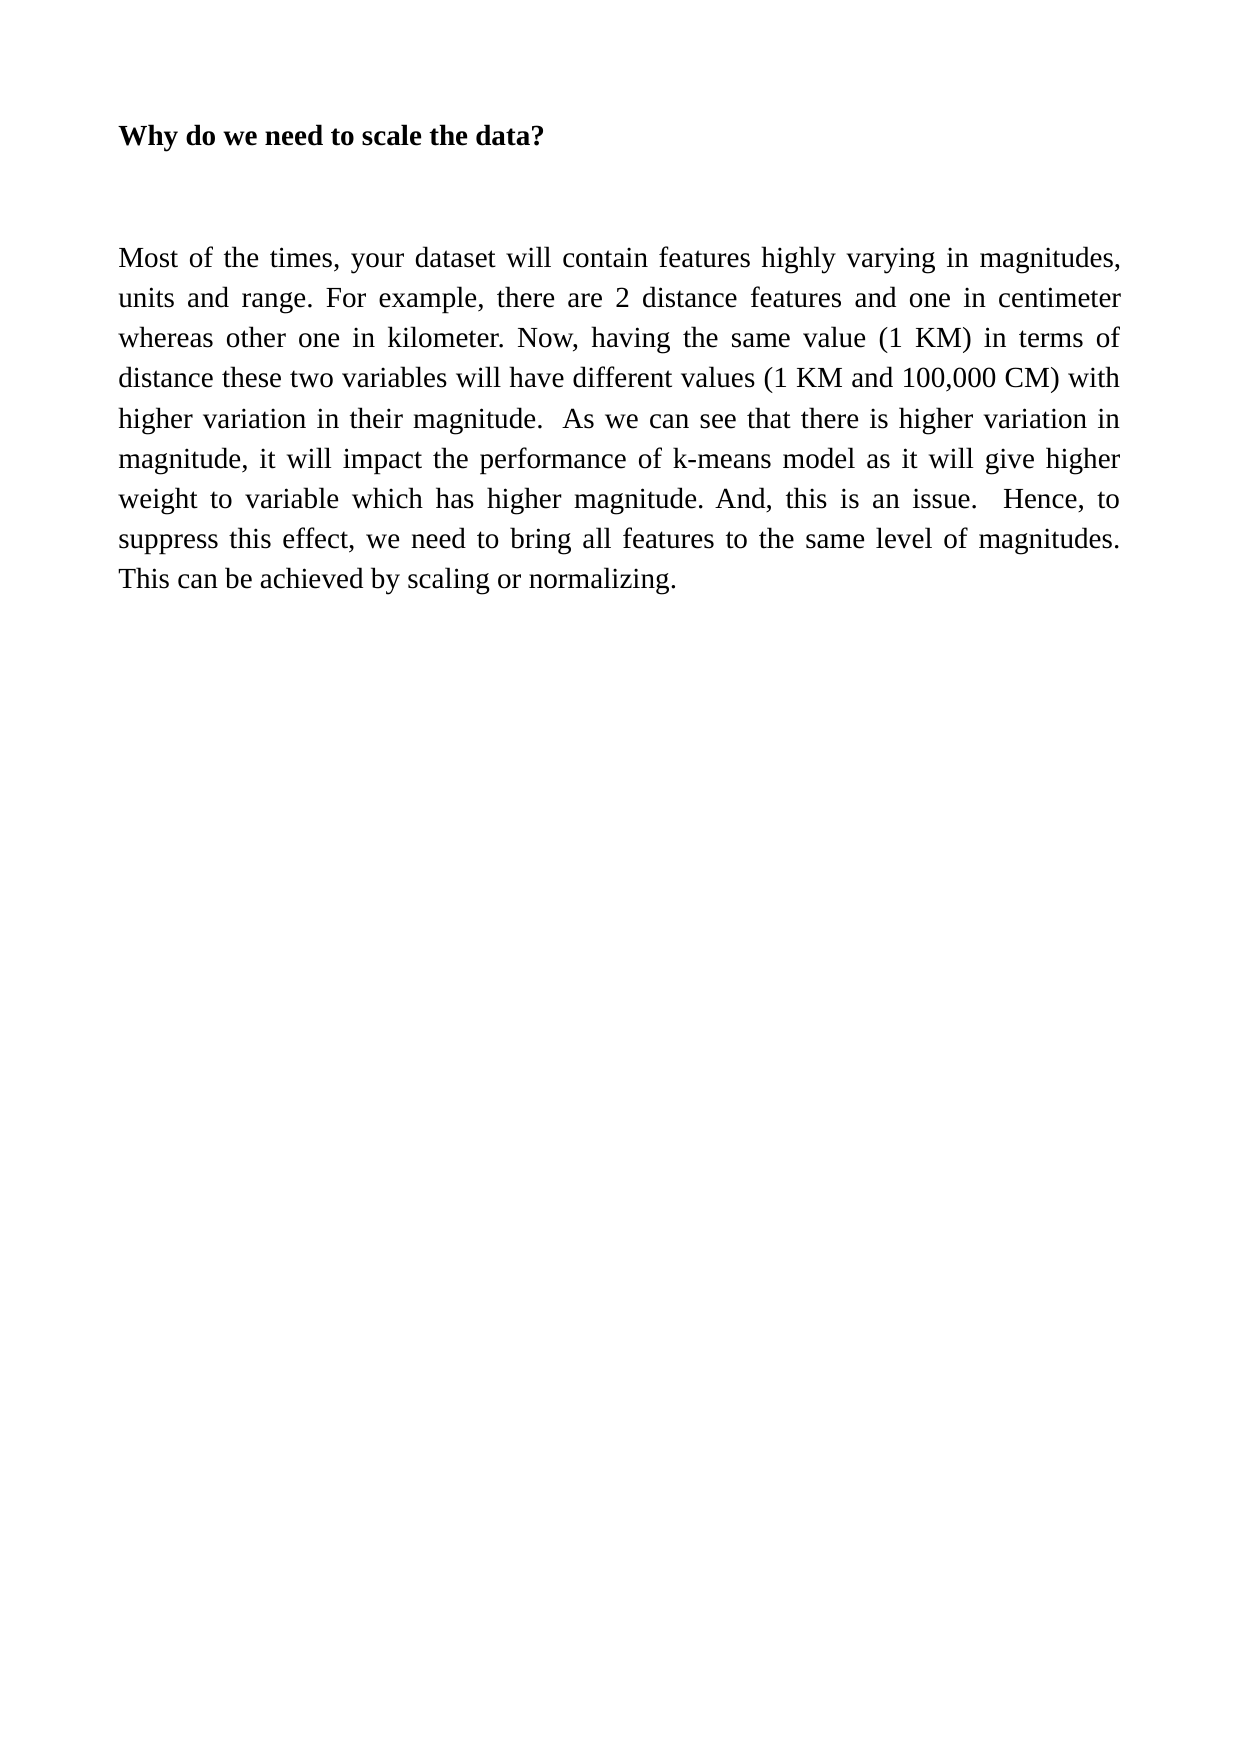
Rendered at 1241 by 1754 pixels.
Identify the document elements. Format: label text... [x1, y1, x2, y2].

text Why do we need to scale the data? [118, 118, 1122, 152]
text Most of the times, your dataset will contain features highly varying in magnitudes, units and range. For example, there are 2 distance features and one in centimeter whereas other one in kilometer. Now, having the same value (1 KM) in terms of distance these two variables will have different values (1 KM and 100,000 CM) with higher variation in their magnitude. As we can see that there is higher variation in magnitude, it will impact the performance of k-means model as it will give higher weight to variable which has higher magnitude. And, this is an issue. Hence, to suppress this effect, we need to bring all features to the same level of magnitudes. This can be achieved by scaling or normalizing. [118, 240, 1122, 595]
